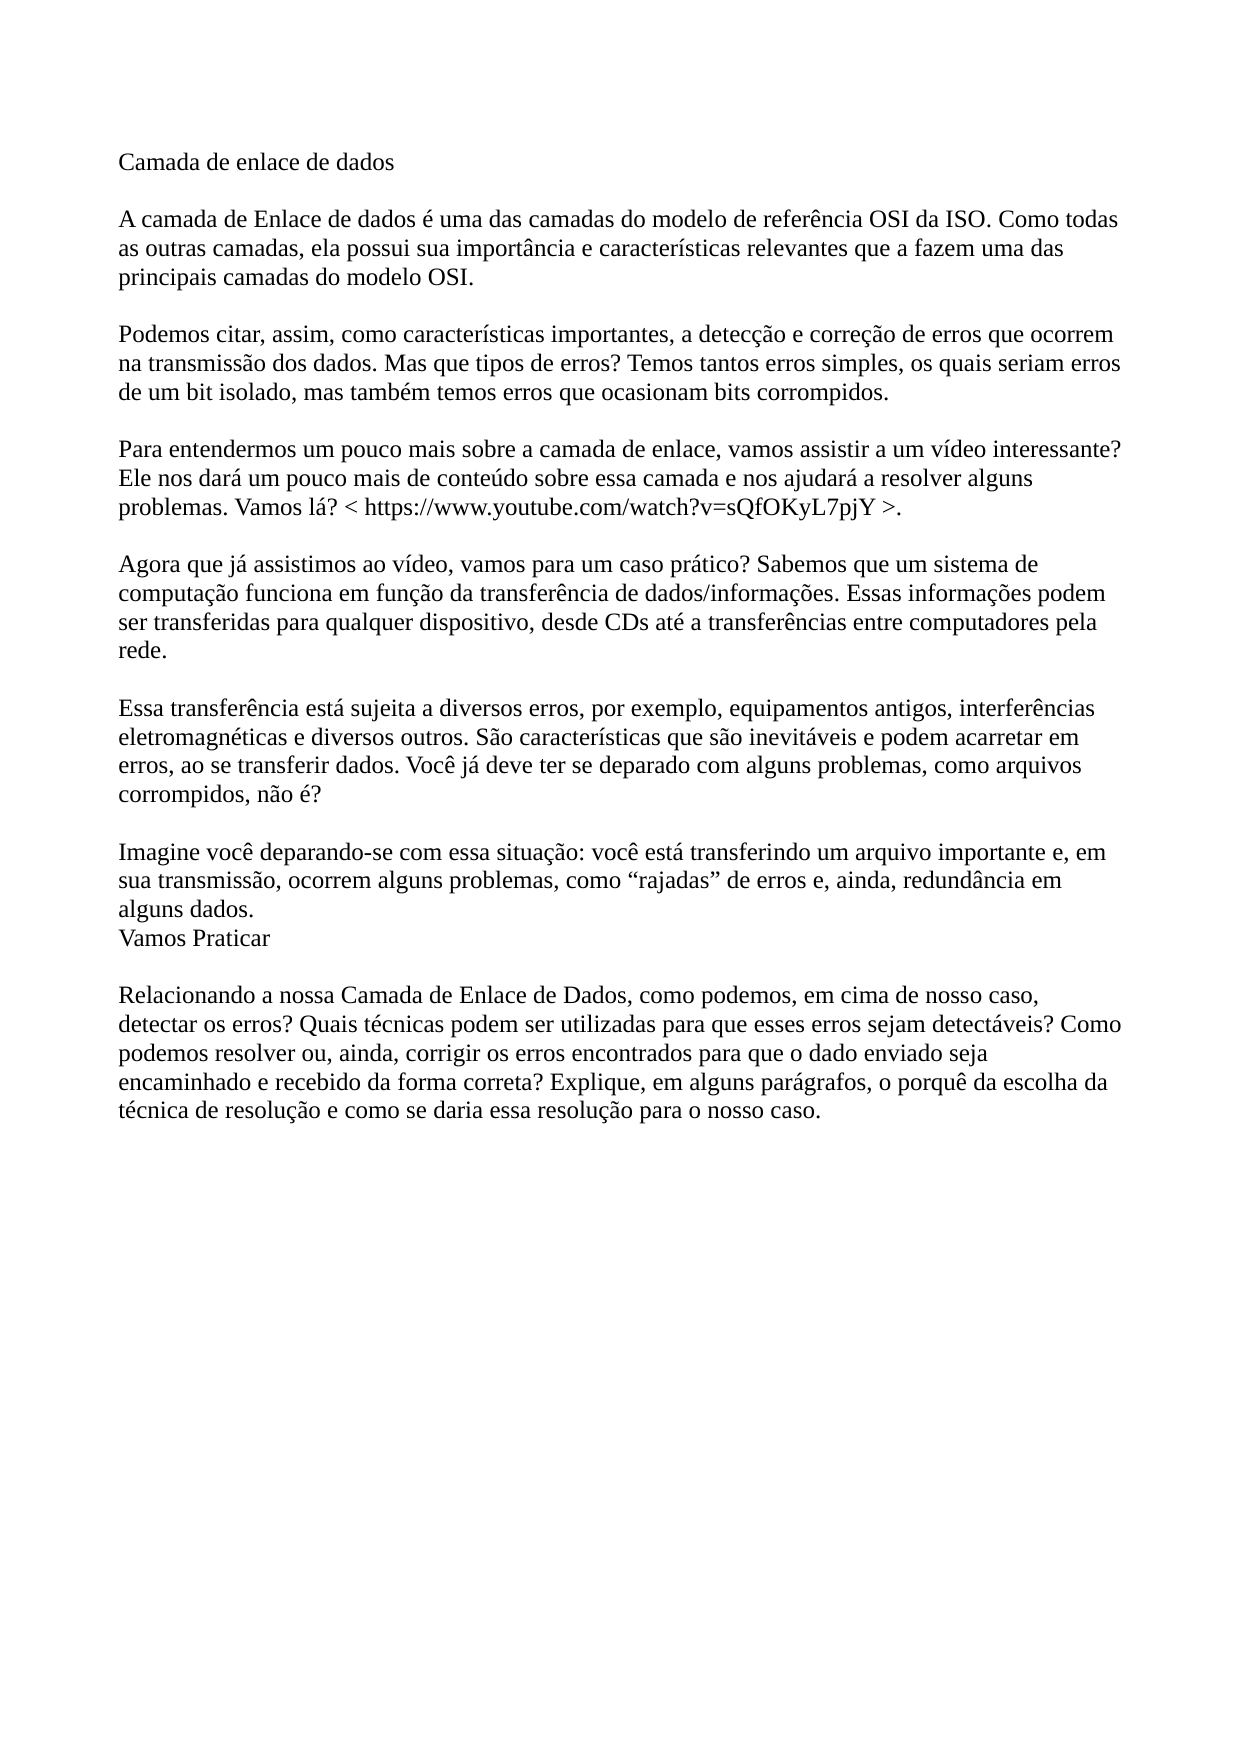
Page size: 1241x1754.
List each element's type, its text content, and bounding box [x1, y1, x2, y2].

text Camada de enlace de dados [118, 147, 1122, 176]
text Podemos citar, assim, como características importantes, a detecção e correção de erros que ocorrem na transmissão dos dados. Mas que tipos de erros? Temos tantos erros simples, os quais seriam erros de um bit isolado, mas também temos erros que ocasionam bits corrompidos. [118, 319, 1122, 406]
text Imagine você deparando-se com essa situação: você está transferindo um arquivo importante e, em sua transmissão, ocorrem alguns problemas, como “rajadas” de erros e, ainda, redundância em alguns dados. [118, 837, 1122, 923]
text Agora que já assistimos ao vídeo, vamos para um caso prático? Sabemos que um sistema de computação funciona em função da transferência de dados/informações. Essas informações podem ser transferidas para qualquer dispositivo, desde CDs até a transferências entre computadores pela rede. [118, 549, 1122, 664]
text Para entendermos um pouco mais sobre a camada de enlace, vamos assistir a um vídeo interessante? Ele nos dará um pouco mais de conteúdo sobre essa camada e nos ajudará a resolver alguns problemas. Vamos lá? < https://www.youtube.com/watch?v=sQfOKyL7pjY >. [118, 434, 1122, 521]
text A camada de Enlace de dados é uma das camadas do modelo de referência OSI da ISO. Como todas as outras camadas, ela possui sua importância e características relevantes que a fazem uma das principais camadas do modelo OSI. [118, 204, 1122, 291]
text Essa transferência está sujeita a diversos erros, por exemplo, equipamentos antigos, interferências eletromagnéticas e diversos outros. São características que são inevitáveis e podem acarretar em erros, ao se transferir dados. Você já deve ter se deparado com alguns problemas, como arquivos corrompidos, não é? [118, 693, 1122, 808]
text Vamos Praticar [118, 923, 1122, 952]
text Relacionando a nossa Camada de Enlace de Dados, como podemos, em cima de nosso caso, detectar os erros? Quais técnicas podem ser utilizadas para que esses erros sejam detectáveis? Como podemos resolver ou, ainda, corrigir os erros encontrados para que o dado enviado seja encaminhado e recebido da forma correta? Explique, em alguns parágrafos, o porquê da escolha da técnica de resolução e como se daria essa resolução para o nosso caso. [118, 981, 1122, 1124]
